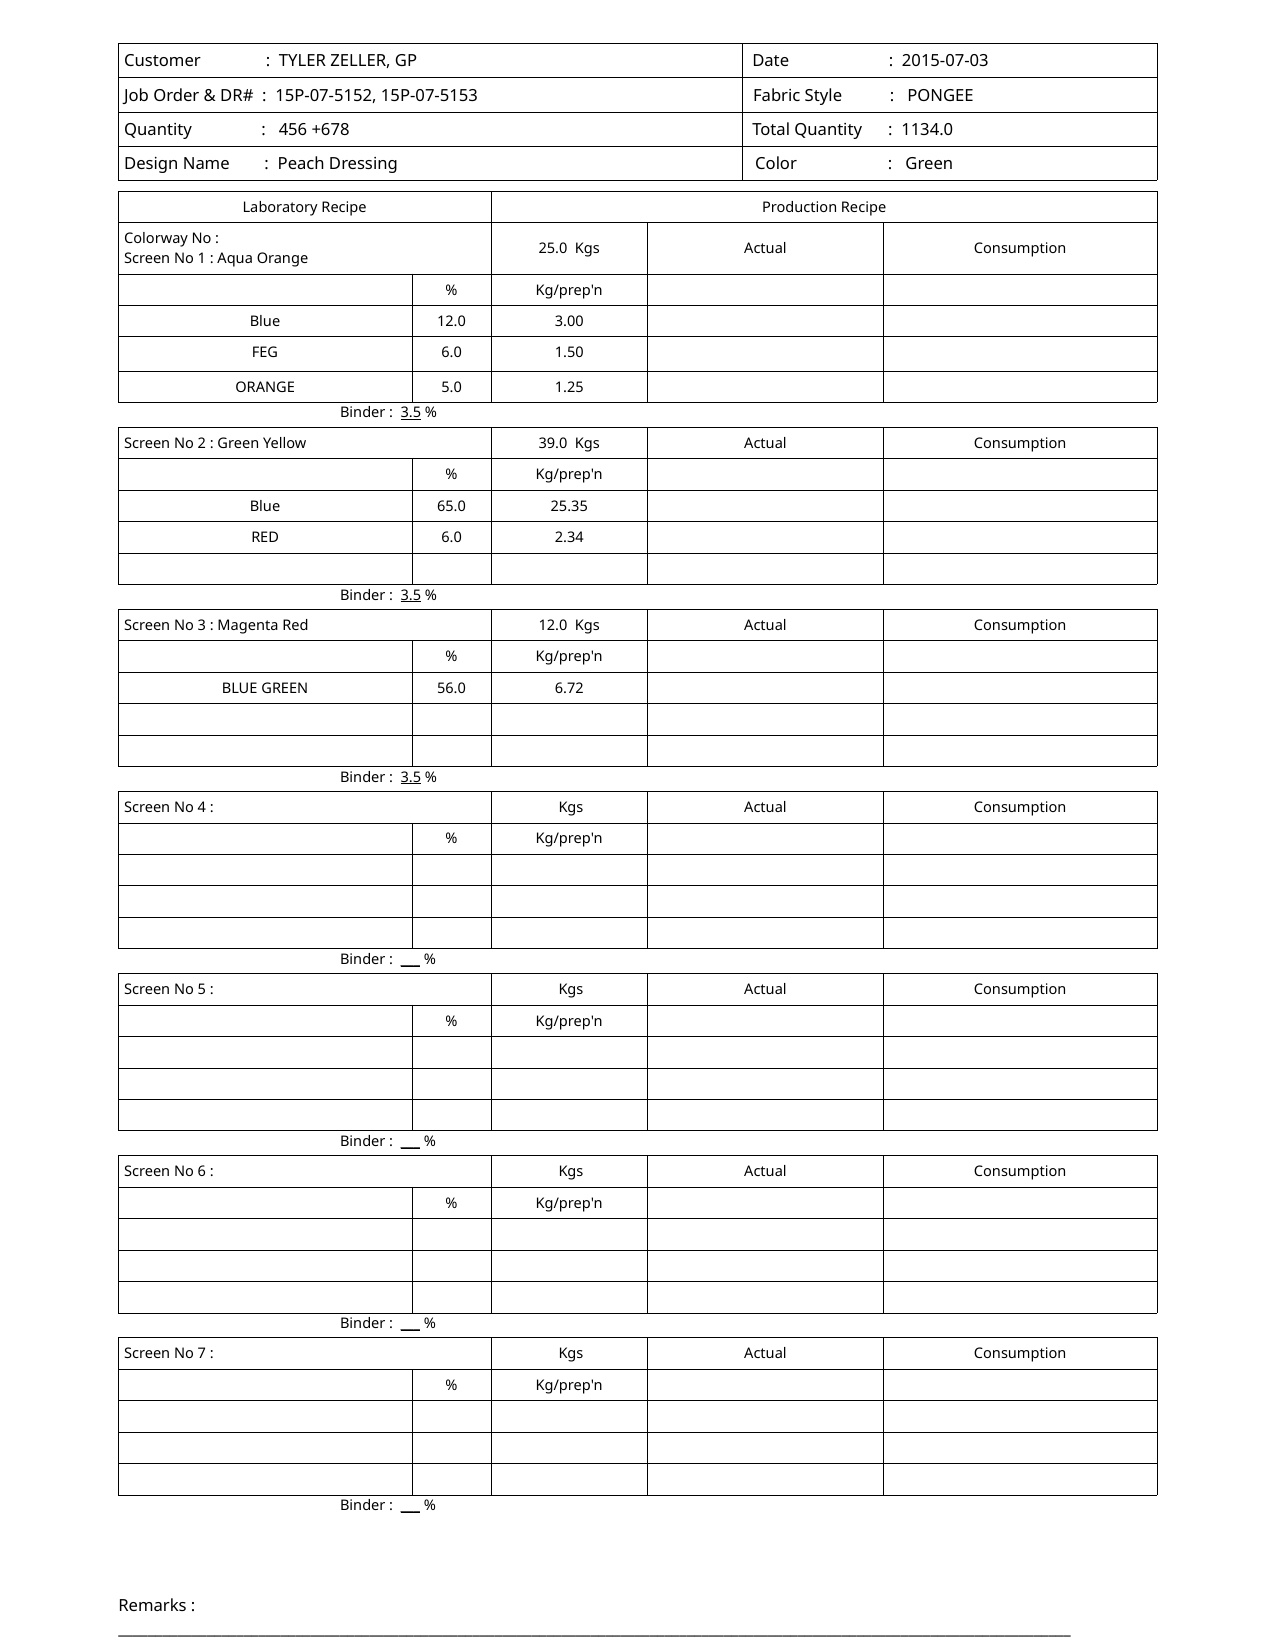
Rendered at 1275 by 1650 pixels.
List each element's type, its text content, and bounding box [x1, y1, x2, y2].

table_header Kgs [492, 792, 647, 822]
table_cell [413, 1282, 491, 1312]
table_header Production Recipe [492, 192, 1157, 222]
table_cell [884, 337, 1157, 371]
table_cell Kg/prep'n [492, 1006, 647, 1036]
table_cell [413, 1401, 491, 1432]
table_cell Colorway No : Screen No 1 : Aqua Orange [119, 223, 491, 273]
table_cell [884, 1464, 1157, 1494]
table_cell [413, 736, 491, 766]
table_cell [884, 1006, 1157, 1036]
table_cell [119, 1100, 412, 1130]
table_cell [119, 1464, 412, 1494]
table_cell [119, 1282, 412, 1312]
table_header Laboratory Recipe [119, 192, 491, 222]
table_cell [648, 372, 883, 402]
table_cell 25.35 [492, 491, 647, 521]
table_header Kgs [492, 1338, 647, 1369]
table_header Consumption [884, 610, 1157, 640]
table_cell [648, 1433, 883, 1463]
table_cell Kg/prep'n [492, 824, 647, 854]
table_header Consumption [884, 428, 1157, 458]
table_header Actual [648, 1338, 883, 1369]
table_cell 2.34 [492, 522, 647, 553]
table_cell 5.0 [413, 372, 491, 402]
table_cell [884, 886, 1157, 917]
table_cell [648, 522, 883, 553]
table_cell Fabric Style : PONGEE [743, 78, 1157, 112]
table_cell [492, 1069, 647, 1099]
table_cell Total Quantity : 1134.0 [743, 113, 1157, 146]
table_cell Actual [648, 223, 883, 273]
table_cell [884, 459, 1157, 490]
table_cell [413, 1100, 491, 1130]
table_cell [119, 1401, 412, 1432]
table_header Consumption [884, 792, 1157, 822]
table_cell [884, 1037, 1157, 1067]
table_cell [119, 641, 412, 672]
table_cell [648, 824, 883, 854]
table_cell [884, 275, 1157, 305]
table_cell [884, 736, 1157, 766]
text Binder : 3.5 % [118, 585, 1157, 604]
table_cell [413, 704, 491, 735]
table_header Actual [648, 1156, 883, 1187]
table_cell [648, 855, 883, 885]
table_cell % [413, 1006, 491, 1036]
table_cell FEG [119, 337, 412, 371]
table_cell [119, 918, 412, 948]
table_cell [492, 1282, 647, 1312]
table_header Actual [648, 428, 883, 458]
table_cell [413, 1037, 491, 1067]
text Binder : ___ % [118, 1496, 1157, 1514]
table_cell % [413, 459, 491, 490]
table_cell [119, 704, 412, 735]
table_cell [648, 337, 883, 371]
table_cell [884, 1282, 1157, 1312]
table_cell [413, 1464, 491, 1494]
table_cell [413, 1069, 491, 1099]
table_cell [492, 886, 647, 917]
table_cell Job Order & DR# : 15P-07-5152, 15P-07-5153 [119, 78, 742, 112]
table_cell RED [119, 522, 412, 553]
table_header Kgs [492, 1156, 647, 1187]
table_cell [884, 1100, 1157, 1130]
table_cell Kg/prep'n [492, 641, 647, 672]
table_cell [413, 886, 491, 917]
table_cell 6.0 [413, 522, 491, 553]
table_header Consumption [884, 1156, 1157, 1187]
table_cell 12.0 [413, 306, 491, 336]
table_header Screen No 4 : [119, 792, 491, 822]
table_cell Color : Green [743, 147, 1157, 180]
table_cell % [413, 824, 491, 854]
table_cell Blue [119, 306, 412, 336]
table_cell [492, 1251, 647, 1281]
table_cell [648, 1037, 883, 1067]
table_cell [648, 491, 883, 521]
table_cell Consumption [884, 223, 1157, 273]
table_cell [119, 855, 412, 885]
table_header Date : 2015-07-03 [743, 44, 1157, 77]
table_cell [648, 554, 883, 584]
table_cell [884, 673, 1157, 703]
table_cell [119, 1006, 412, 1036]
table_cell [884, 1188, 1157, 1218]
table_cell [884, 522, 1157, 553]
table_cell [648, 459, 883, 490]
table_cell [648, 673, 883, 703]
table_cell [492, 1433, 647, 1463]
table_cell [648, 1251, 883, 1281]
table_cell % [413, 275, 491, 305]
table_cell [648, 306, 883, 336]
table_cell [648, 1188, 883, 1218]
table_cell [119, 275, 412, 305]
table_cell [119, 1251, 412, 1281]
table_cell [884, 704, 1157, 735]
table_cell % [413, 1370, 491, 1400]
table_header Screen No 6 : [119, 1156, 491, 1187]
table_cell [492, 554, 647, 584]
table_cell 65.0 [413, 491, 491, 521]
table_cell [413, 554, 491, 584]
table_cell [119, 459, 412, 490]
table_cell [648, 918, 883, 948]
table_cell [648, 1069, 883, 1099]
table_cell [648, 1401, 883, 1432]
table_cell [492, 1037, 647, 1067]
table_cell 56.0 [413, 673, 491, 703]
table_cell [884, 1401, 1157, 1432]
table_cell [884, 1069, 1157, 1099]
table_cell [884, 824, 1157, 854]
table_cell [648, 1006, 883, 1036]
table_cell [648, 275, 883, 305]
table_cell [884, 641, 1157, 672]
table_cell BLUE GREEN [119, 673, 412, 703]
table_cell [413, 1219, 491, 1249]
table_cell [884, 1251, 1157, 1281]
table_cell Design Name : Peach Dressing [119, 147, 742, 180]
table_cell [119, 1219, 412, 1249]
table_cell [119, 1370, 412, 1400]
table_cell [884, 372, 1157, 402]
table_cell [413, 855, 491, 885]
table_cell [884, 491, 1157, 521]
table_cell [884, 554, 1157, 584]
table_cell [492, 1401, 647, 1432]
table_cell [884, 855, 1157, 885]
text Binder : ___ % [118, 1131, 1157, 1150]
table_cell [648, 641, 883, 672]
table_cell Kg/prep'n [492, 459, 647, 490]
table_header Screen No 5 : [119, 974, 491, 1004]
table_cell [119, 886, 412, 917]
table_cell [648, 1464, 883, 1494]
table_cell 3.00 [492, 306, 647, 336]
table_cell [648, 1370, 883, 1400]
table_cell Quantity : 456 +678 [119, 113, 742, 146]
table_cell [884, 306, 1157, 336]
table_cell [119, 1433, 412, 1463]
table_cell [492, 855, 647, 885]
table_cell [492, 1219, 647, 1249]
text Binder : ___ % [118, 949, 1157, 968]
table_cell Kg/prep'n [492, 1188, 647, 1218]
table_cell [884, 1433, 1157, 1463]
table_cell Kg/prep'n [492, 275, 647, 305]
table_cell [119, 1188, 412, 1218]
text Binder : 3.5 % [118, 767, 1157, 786]
table_cell [492, 736, 647, 766]
table_cell [119, 1069, 412, 1099]
table_cell [492, 918, 647, 948]
table_header Actual [648, 792, 883, 822]
table_cell [884, 1370, 1157, 1400]
text Binder : ___ % [118, 1314, 1157, 1332]
table_cell 1.50 [492, 337, 647, 371]
table_header Screen No 2 : Green Yellow [119, 428, 491, 458]
table_cell [648, 886, 883, 917]
table_cell [492, 704, 647, 735]
table_cell [413, 1251, 491, 1281]
table_cell [492, 1464, 647, 1494]
table_header Consumption [884, 974, 1157, 1004]
table_cell [884, 1219, 1157, 1249]
text Binder : 3.5 % [118, 403, 1157, 422]
table_cell [884, 918, 1157, 948]
table_cell [648, 1100, 883, 1130]
table_cell [119, 554, 412, 584]
table_cell [648, 1282, 883, 1312]
table_cell % [413, 641, 491, 672]
table_header Customer : TYLER ZELLER, GP [119, 44, 742, 77]
table_cell 25.0 Kgs [492, 223, 647, 273]
table_cell [492, 1100, 647, 1130]
table_header Actual [648, 610, 883, 640]
table_cell ORANGE [119, 372, 412, 402]
table_cell [648, 1219, 883, 1249]
table_cell [413, 918, 491, 948]
table_cell [119, 736, 412, 766]
table_cell 6.0 [413, 337, 491, 371]
table_header Kgs [492, 974, 647, 1004]
table_cell [413, 1433, 491, 1463]
table_header Screen No 7 : [119, 1338, 491, 1369]
table_cell % [413, 1188, 491, 1218]
table_cell Blue [119, 491, 412, 521]
table_cell Kg/prep'n [492, 1370, 647, 1400]
table_header Consumption [884, 1338, 1157, 1369]
table_cell [648, 736, 883, 766]
table_header 12.0 Kgs [492, 610, 647, 640]
table_cell [648, 704, 883, 735]
table_cell 6.72 [492, 673, 647, 703]
table_cell [119, 1037, 412, 1067]
table_cell [119, 824, 412, 854]
table_header Actual [648, 974, 883, 1004]
table_header 39.0 Kgs [492, 428, 647, 458]
table_header Screen No 3 : Magenta Red [119, 610, 491, 640]
table_cell 1.25 [492, 372, 647, 402]
